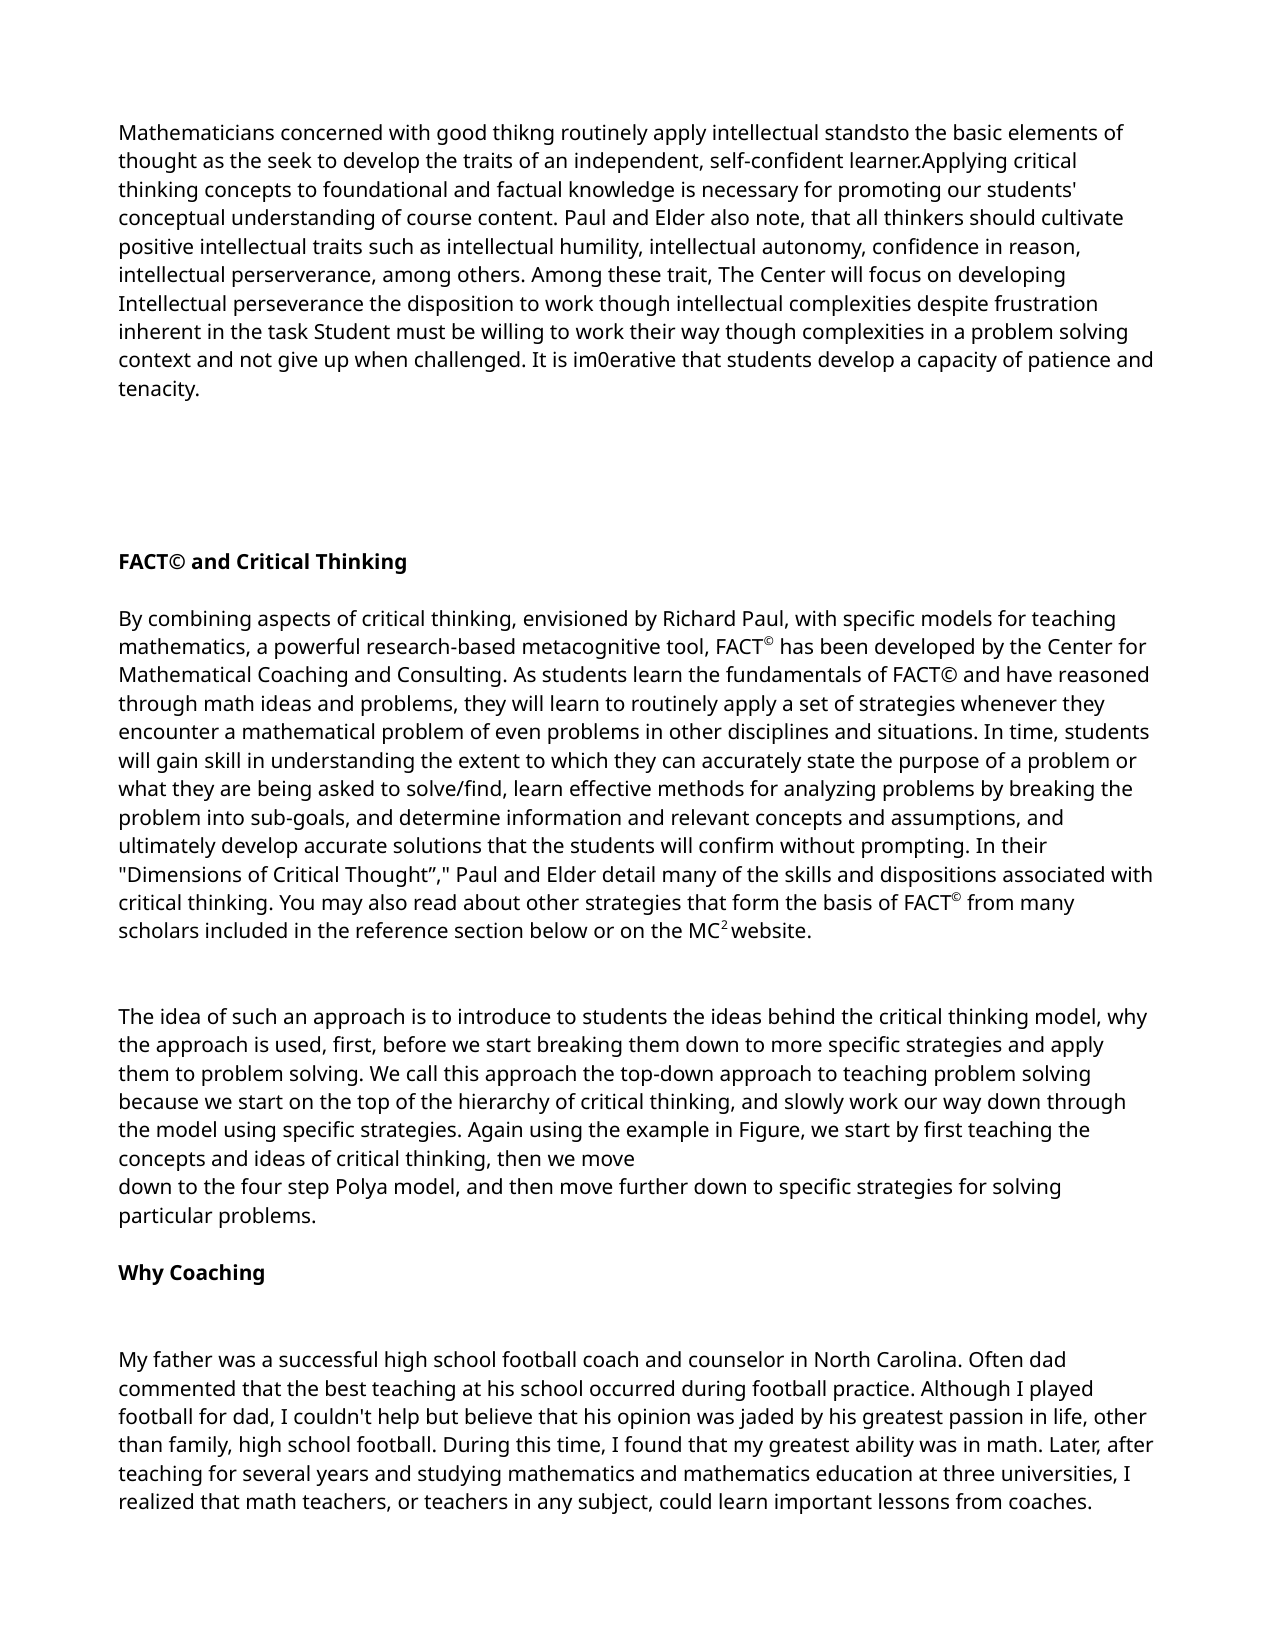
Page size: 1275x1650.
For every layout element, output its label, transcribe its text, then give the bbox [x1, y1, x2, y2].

text My father was a successful high school football coach and counselor in North Carolina. Often dad commented that the best teaching at his school occurred during football practice. Although I played football for dad, I couldn't help but believe that his opinion was jaded by his greatest passion in life, other than family, high school football. During this time, I found that my greatest ability was in math. Later, after teaching for several years and studying mathematics and mathematics education at three universities, I realized that math teachers, or teachers in any subject, could learn important lessons from coaches. [118, 1345, 1157, 1516]
text Mathematicians concerned with good thikng routinely apply intellectual standsto the basic elements of thought as the seek to develop the traits of an independent, self-confident learner.Applying critical thinking concepts to foundational and factual knowledge is necessary for promoting our students' conceptual understanding of course content. Paul and Elder also note, that all thinkers should cultivate positive intellectual traits such as intellectual humility, intellectual autonomy, confidence in reason, intellectual perserverance, among others. Among these trait, The Center will focus on developing Intellectual perseverance the disposition to work though intellectual complexities despite frustration inherent in the task Student must be willing to work their way though complexities in a problem solving context and not give up when challenged. It is im0erative that students develop a capacity of patience and tenacity. [118, 118, 1157, 402]
text The idea of such an approach is to introduce to students the ideas behind the critical thinking model, why the approach is used, first, before we start breaking them down to more specific strategies and apply them to problem solving. We call this approach the top-down approach to teaching problem solving because we start on the top of the hierarchy of critical thinking, and slowly work our way down through the model using specific strategies. Again using the example in Figure, we start by first teaching the concepts and ideas of critical thinking, then we move [118, 1002, 1157, 1172]
text FACT© and Critical Thinking [118, 547, 1157, 575]
text Why Coaching [118, 1258, 1157, 1287]
text By combining aspects of critical thinking, envisioned by Richard Paul, with specific models for teaching mathematics, a powerful research-based metacognitive tool, FACT© has been developed by the Center for Mathematical Coaching and Consulting. As students learn the fundamentals of FACT© and have reasoned through math ideas and problems, they will learn to routinely apply a set of strategies whenever they encounter a mathematical problem of even problems in other disciplines and situations. In time, students will gain skill in understanding the extent to which they can accurately state the purpose of a problem or what they are being asked to solve/find, learn effective methods for analyzing problems by breaking the problem into sub-goals, and determine information and relevant concepts and assumptions, and ultimately develop accurate solutions that the students will confirm without prompting. In their "Dimensions of Critical Thought”," Paul and Elder detail many of the skills and dispositions associated with critical thinking. You may also read about other strategies that form the basis of FACT© from many scholars included in the reference section below or on the MC2 website. [118, 604, 1157, 945]
text down to the four step Polya model, and then move further down to specific strategies for solving particular problems. [118, 1172, 1157, 1229]
